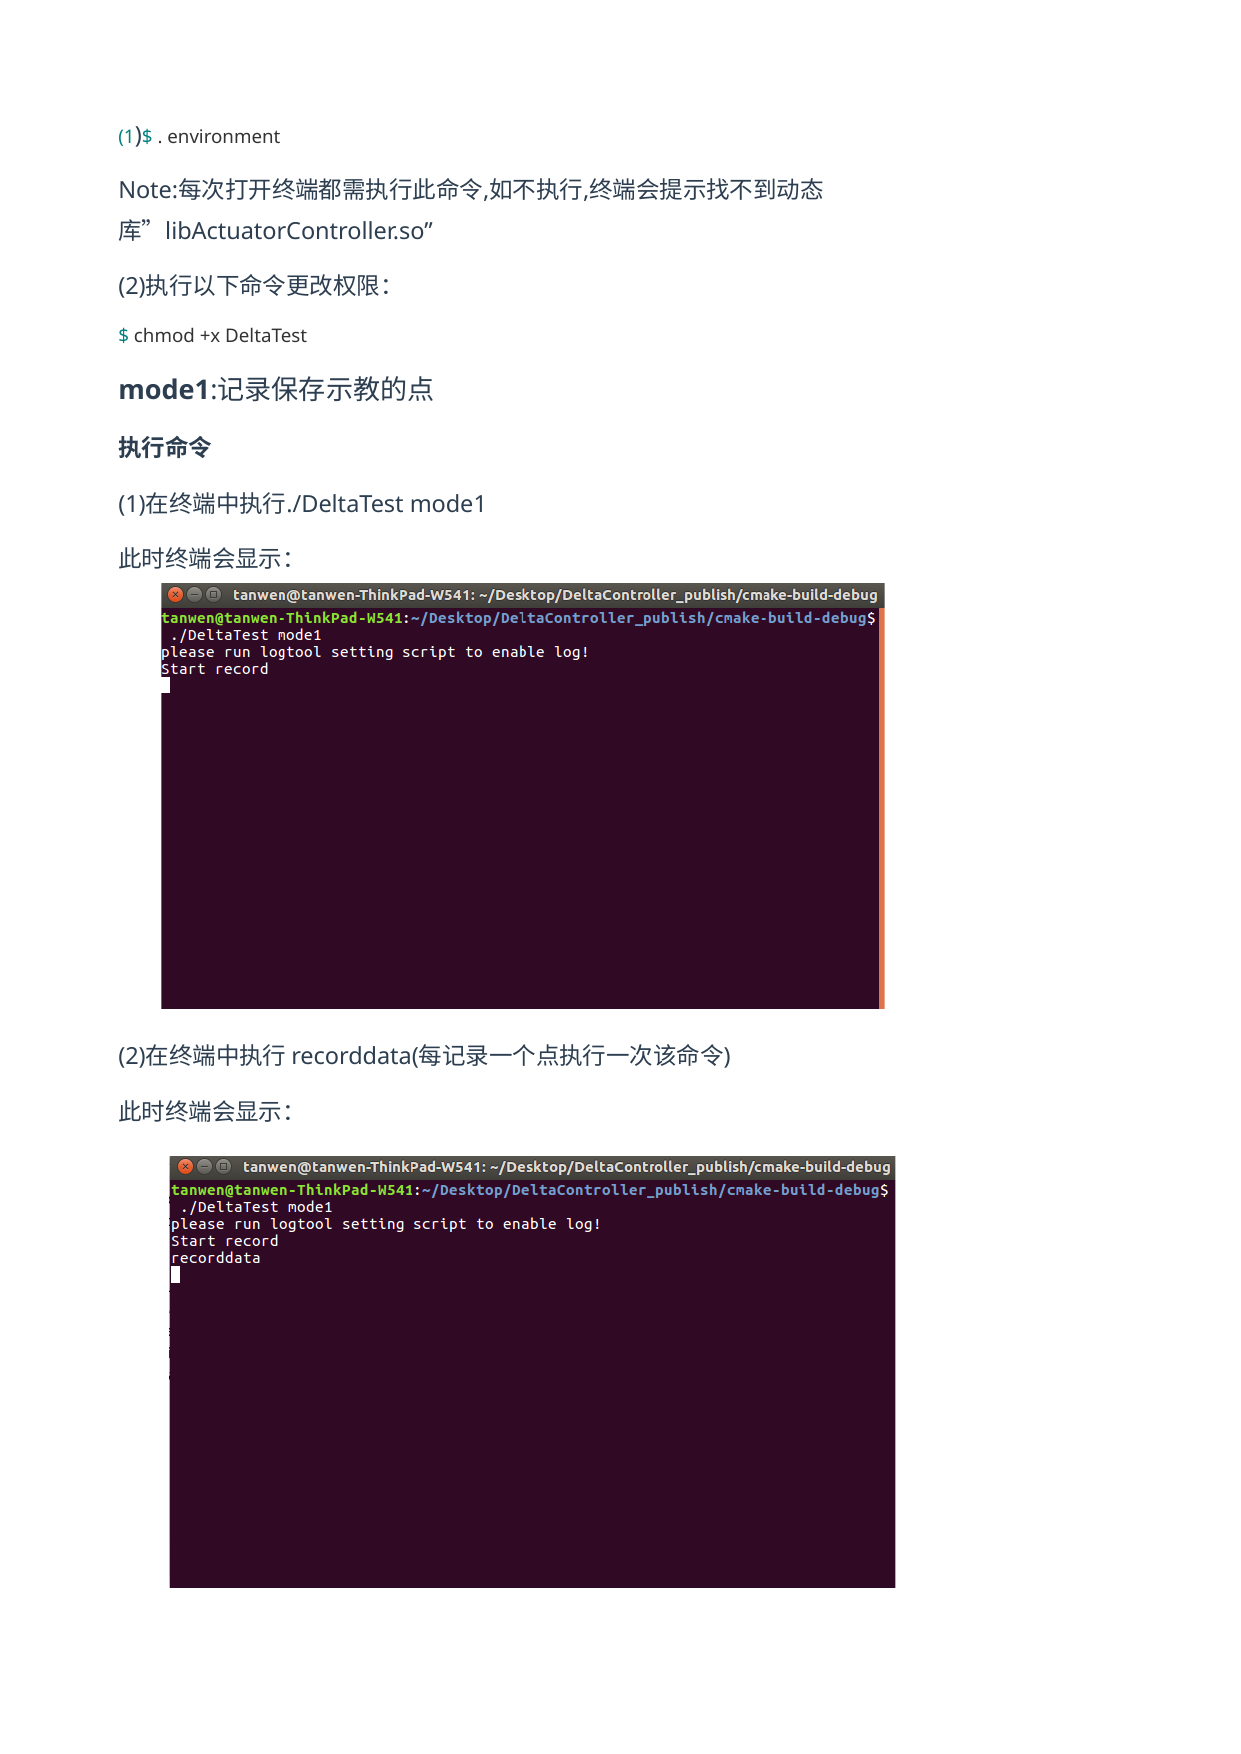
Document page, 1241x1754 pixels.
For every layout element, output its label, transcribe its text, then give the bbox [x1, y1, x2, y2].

text 此时终端会显示： [118, 1093, 1122, 1127]
text 此时终端会显示： [118, 540, 1122, 574]
text (2)执行以下命令更改权限： [118, 267, 1122, 301]
text Note:每次打开终端都需执行此命令,如不执行,终端会提示找不到动态库”libActuatorController.so” [118, 171, 1122, 246]
text 执行命令 [118, 430, 1122, 464]
text $ chmod +x DeltaTest [118, 323, 1122, 348]
picture [161, 583, 885, 1009]
text (1)在终端中执行./DeltaTest mode1 [118, 485, 1122, 519]
text (1)$ . environment [118, 118, 1122, 150]
picture [169, 1156, 896, 1588]
text (2)在终端中执行recorddata(每记录一个点执行一次该命令) [118, 1037, 1122, 1071]
text mode1:记录保存示教的点 [118, 368, 1122, 407]
